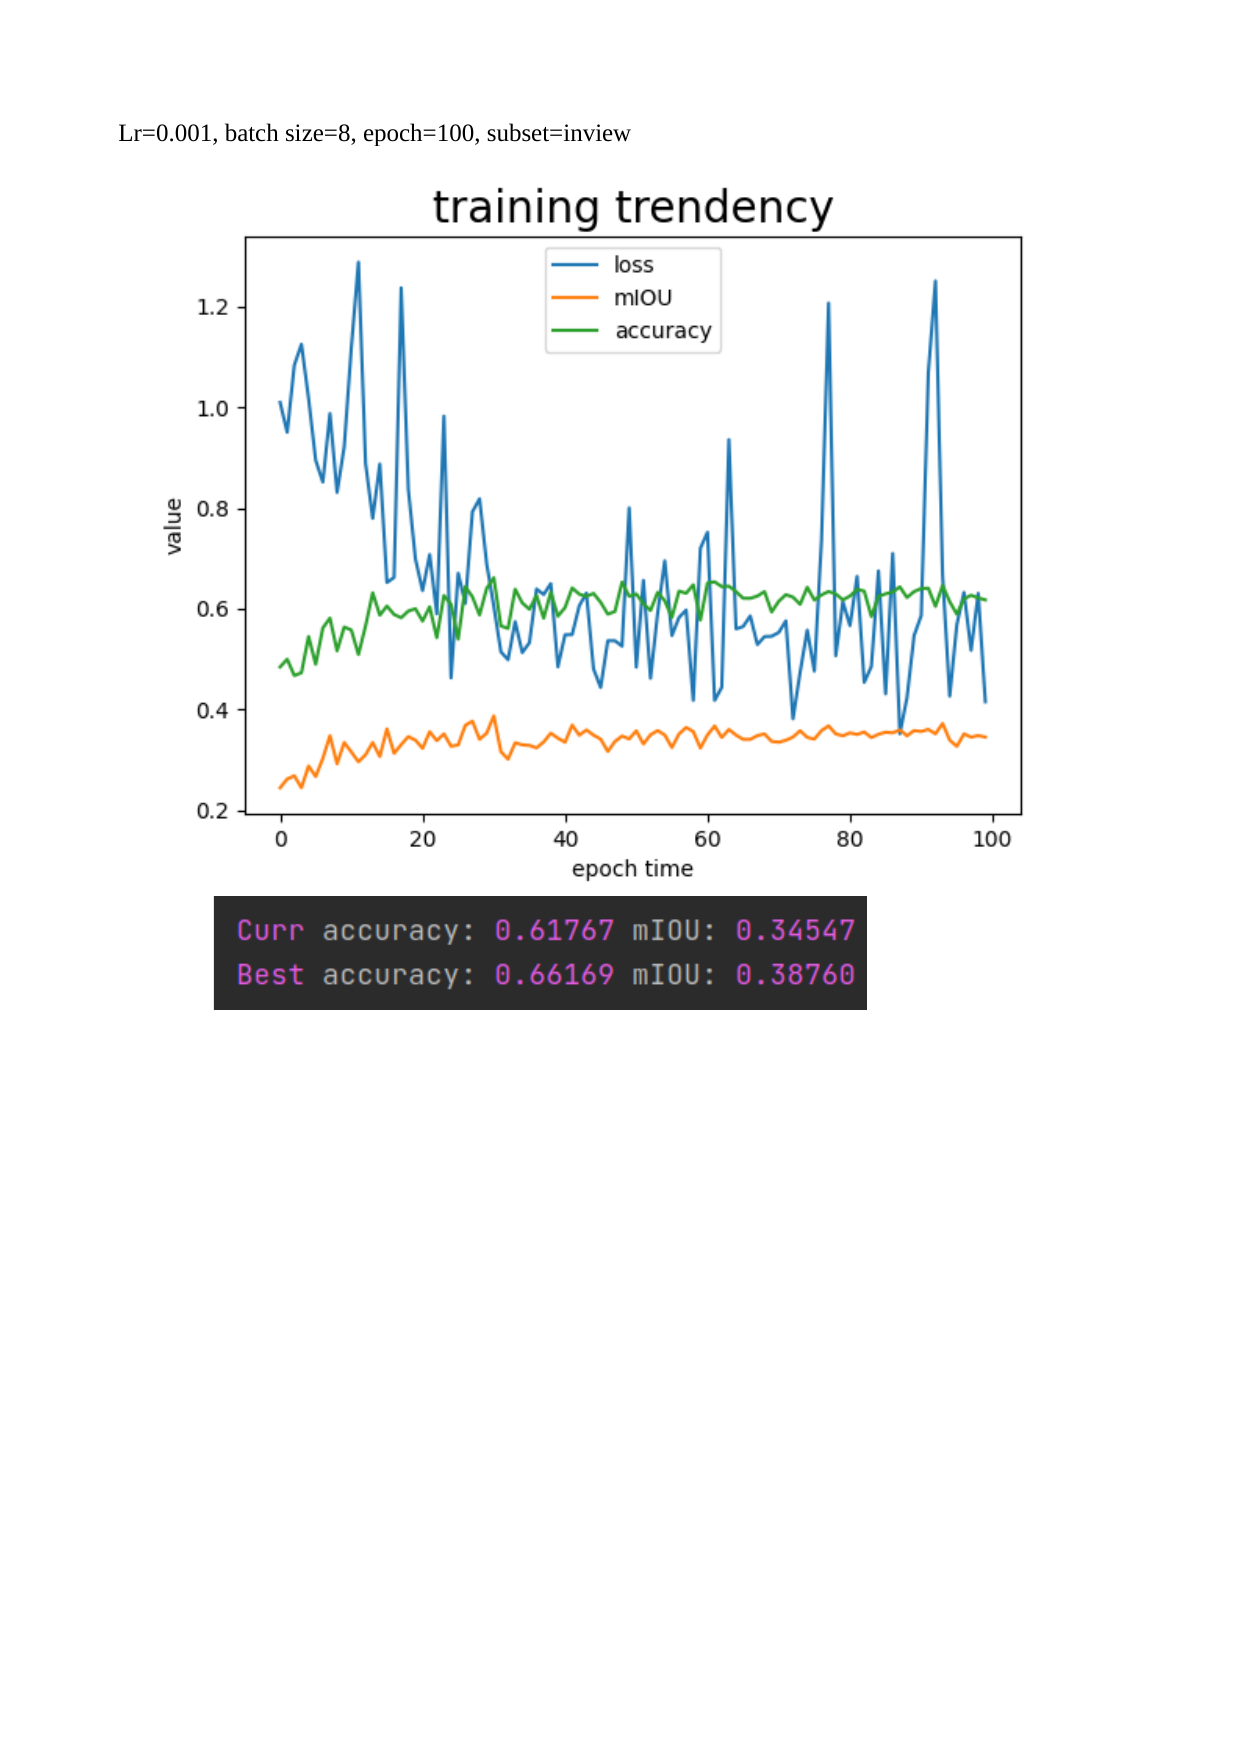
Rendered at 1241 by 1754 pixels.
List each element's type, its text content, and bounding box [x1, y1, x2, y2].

text Lr=0.001, batch size=8, epoch=100, subset=inview [118, 118, 1122, 147]
picture [120, 146, 1121, 1010]
